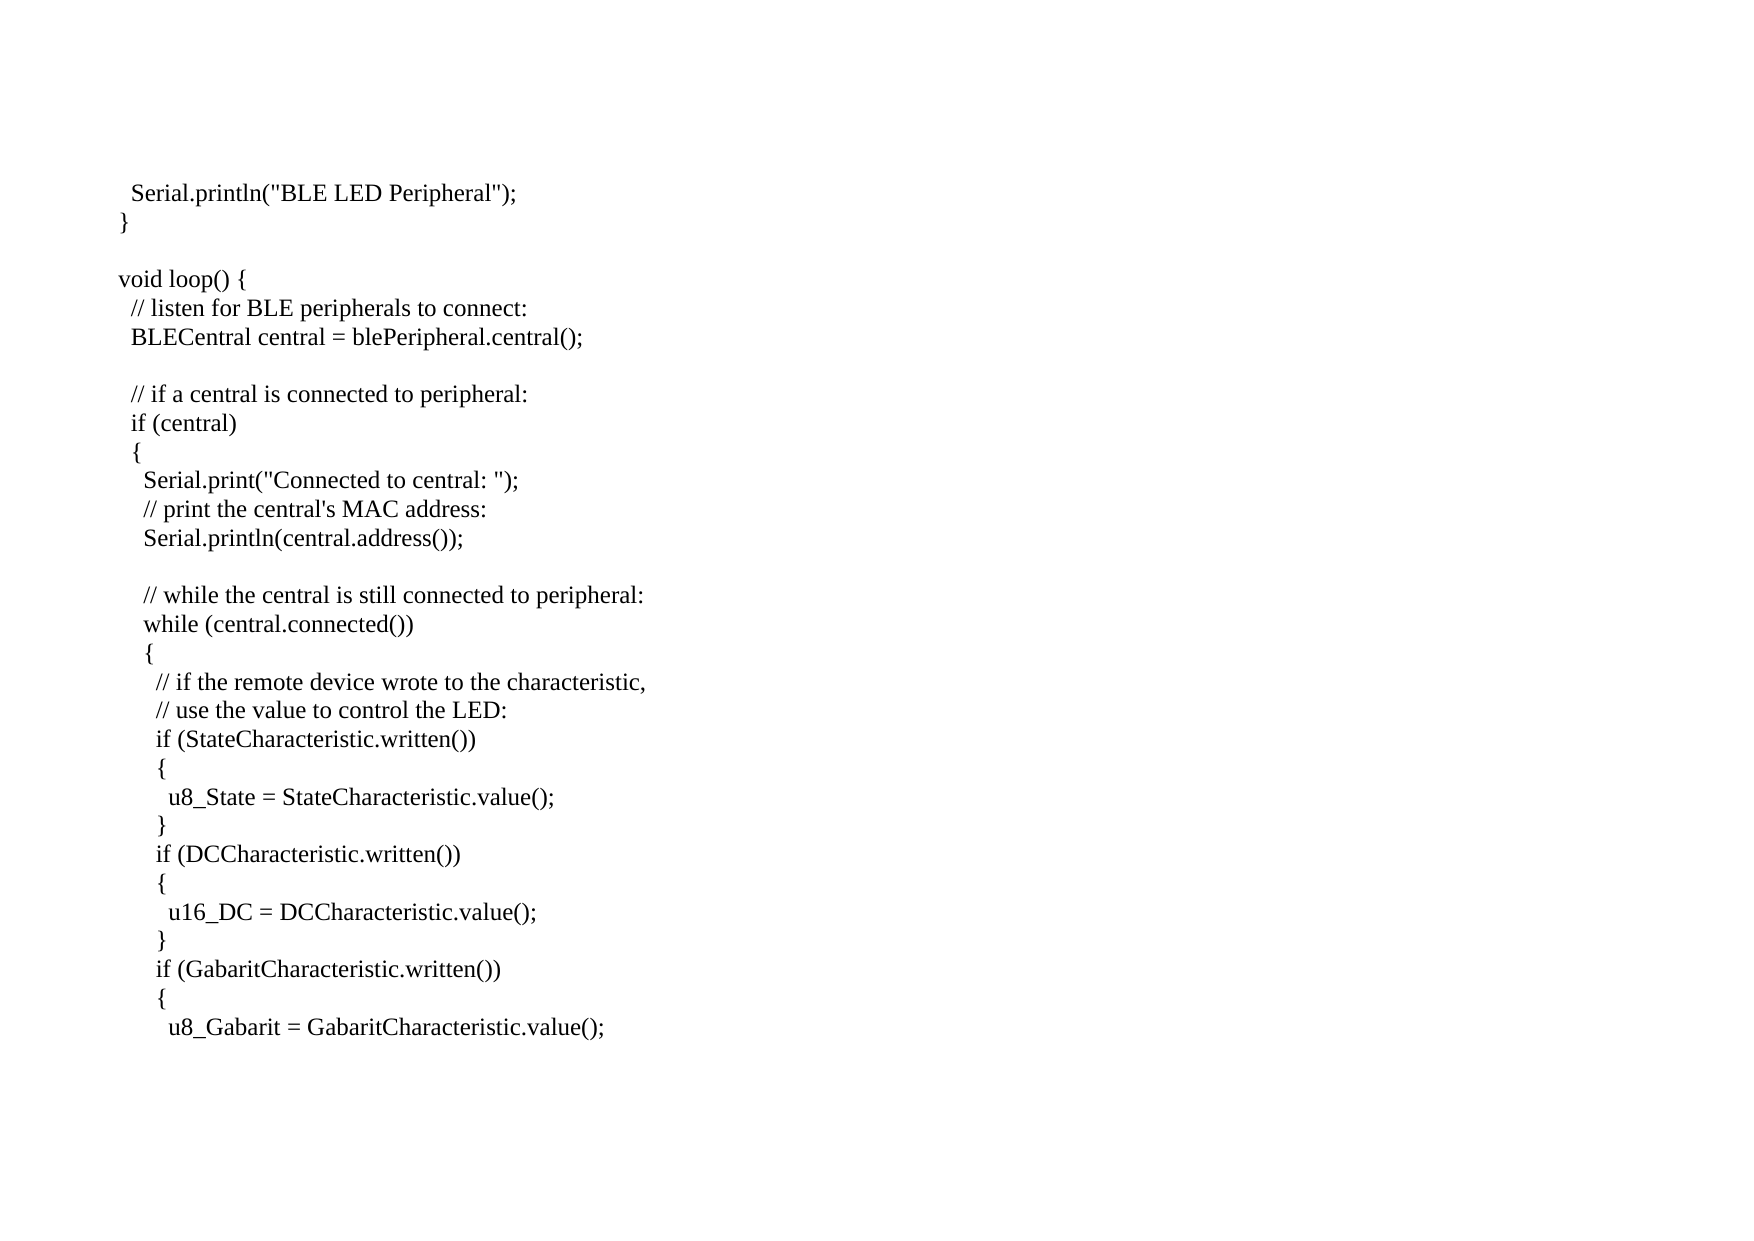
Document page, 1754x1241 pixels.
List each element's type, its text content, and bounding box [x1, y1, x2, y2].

text } [118, 811, 1635, 839]
text u8_State = StateCharacteristic.value(); [118, 782, 1635, 811]
text { [118, 437, 1635, 466]
text u8_Gabarit = GabaritCharacteristic.value(); [118, 1012, 1635, 1041]
text if (DCCharacteristic.written()) [118, 839, 1635, 868]
text // if a central is connected to peripheral: [118, 379, 1635, 408]
text // if the remote device wrote to the characteristic, [118, 667, 1635, 696]
text { [118, 983, 1635, 1012]
text if (GabaritCharacteristic.written()) [118, 954, 1635, 983]
text { [118, 753, 1635, 782]
text Serial.print("Connected to central: "); [118, 466, 1635, 494]
text if (central) [118, 408, 1635, 437]
text // while the central is still connected to peripheral: [118, 581, 1635, 609]
text { [118, 638, 1635, 667]
text // listen for BLE peripherals to connect: [118, 293, 1635, 322]
text } [118, 926, 1635, 954]
text // print the central's MAC address: [118, 494, 1635, 523]
text } [118, 207, 1635, 236]
text while (central.connected()) [118, 609, 1635, 638]
text { [118, 868, 1635, 897]
text void loop() { [118, 264, 1635, 293]
text Serial.println("BLE LED Peripheral"); [118, 178, 1635, 207]
text // use the value to control the LED: [118, 696, 1635, 724]
text Serial.println(central.address()); [118, 523, 1635, 552]
text u16_DC = DCCharacteristic.value(); [118, 897, 1635, 926]
text if (StateCharacteristic.written()) [118, 724, 1635, 753]
text BLECentral central = blePeripheral.central(); [118, 322, 1635, 351]
